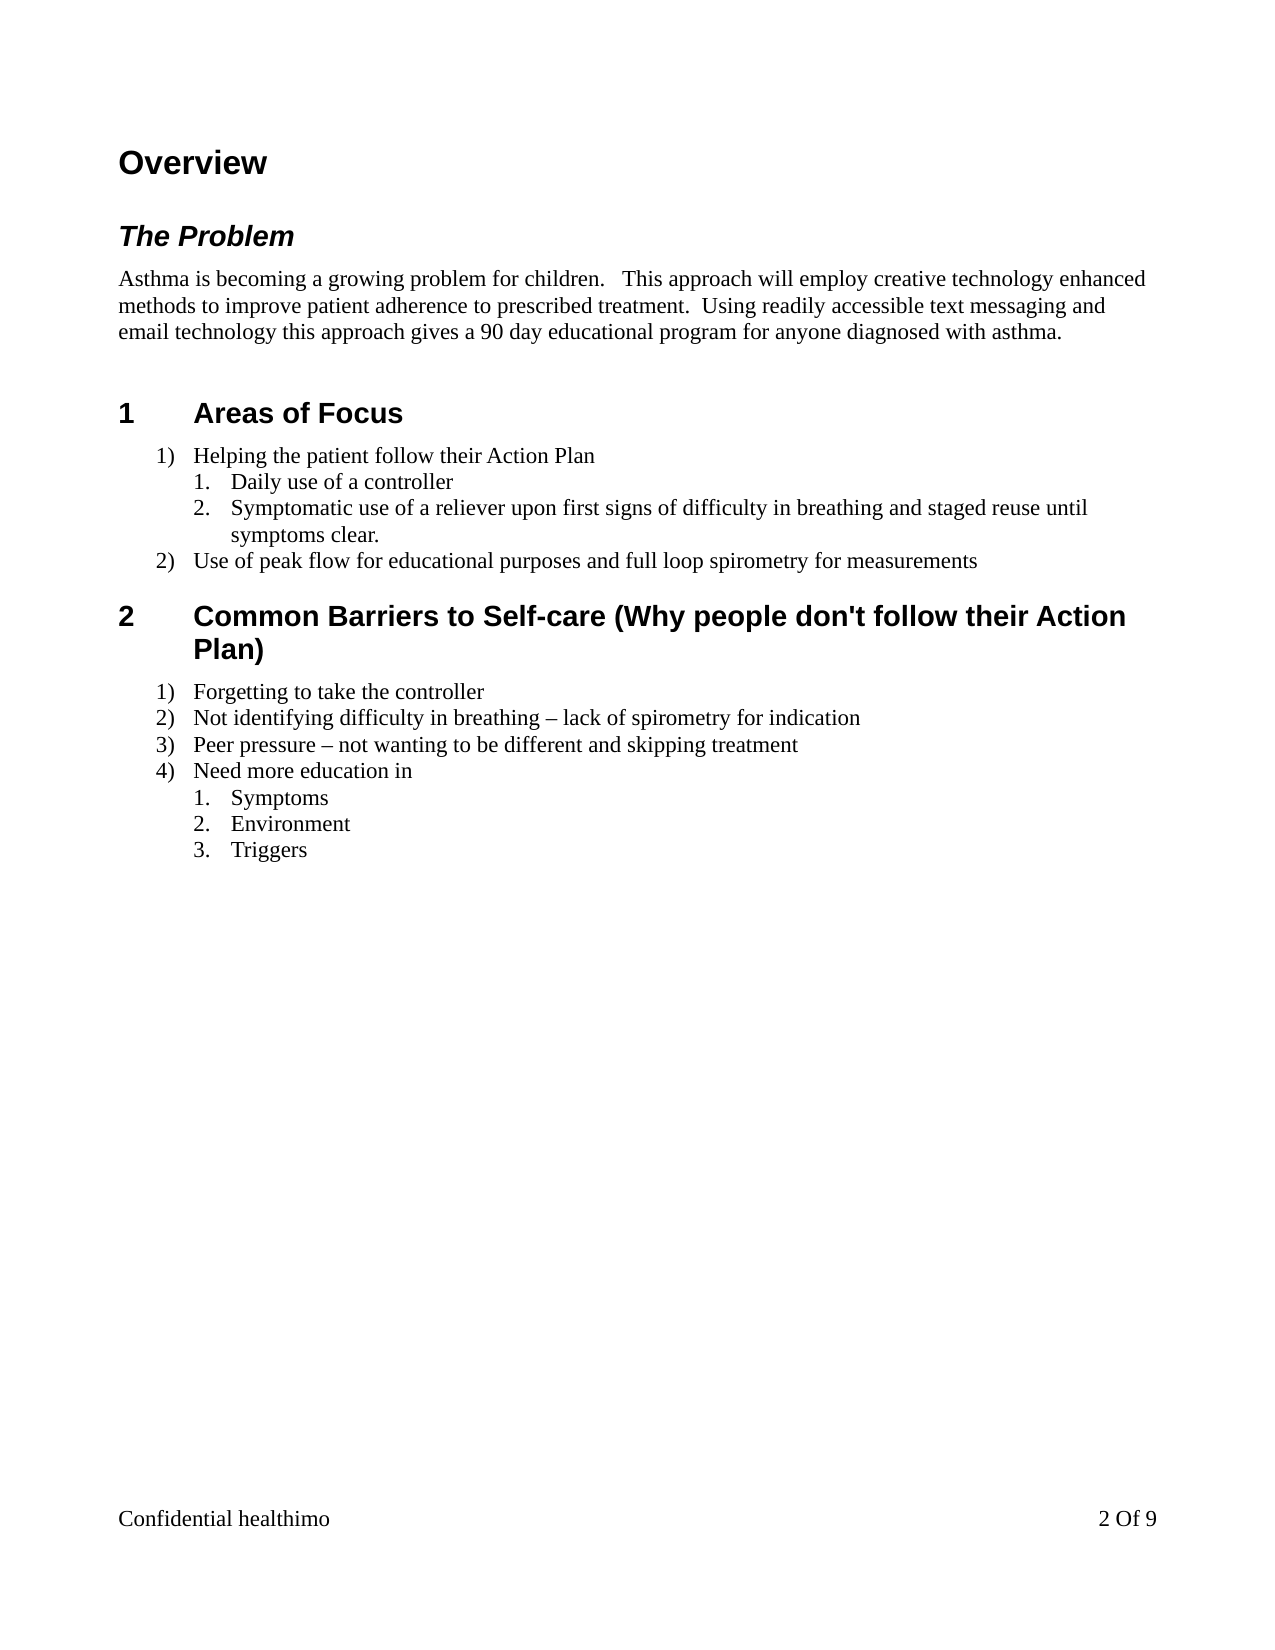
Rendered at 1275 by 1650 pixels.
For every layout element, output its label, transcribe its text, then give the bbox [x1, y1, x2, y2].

list Triggers [193, 836, 1157, 863]
list Peer pressure – not wanting to be different and skipping treatment [156, 731, 1157, 757]
list Need more education in [156, 757, 1157, 783]
list Daily use of a controller [193, 468, 1157, 494]
list Symptoms [193, 783, 1157, 810]
subtitle Overview [118, 143, 1157, 182]
subtitle Common Barriers to Self-care (Why people don't follow their Action Plan) [118, 598, 1157, 666]
subtitle Areas of Focus [118, 396, 1157, 429]
list Use of peak flow for educational purposes and full loop spirometry for measurements [156, 547, 1157, 573]
list Symptomatic use of a reliever upon first signs of difficulty in breathing and staged reuse until symptoms clear. [193, 494, 1157, 547]
list Not identifying difficulty in breathing – lack of spirometry for indication [156, 704, 1157, 731]
list Forgetting to take the controller [156, 678, 1157, 704]
subtitle The Problem [118, 219, 1157, 253]
list Helping the patient follow their Action Plan [156, 442, 1157, 468]
text Asthma is becoming a growing problem for children. This approach will employ creative technology enhanced methods to improve patient adherence to prescribed treatment. Using readily accessible text messaging and email technology this approach gives a 90 day educational program for anyone diagnosed with asthma. [118, 265, 1157, 344]
list Environment [193, 810, 1157, 836]
